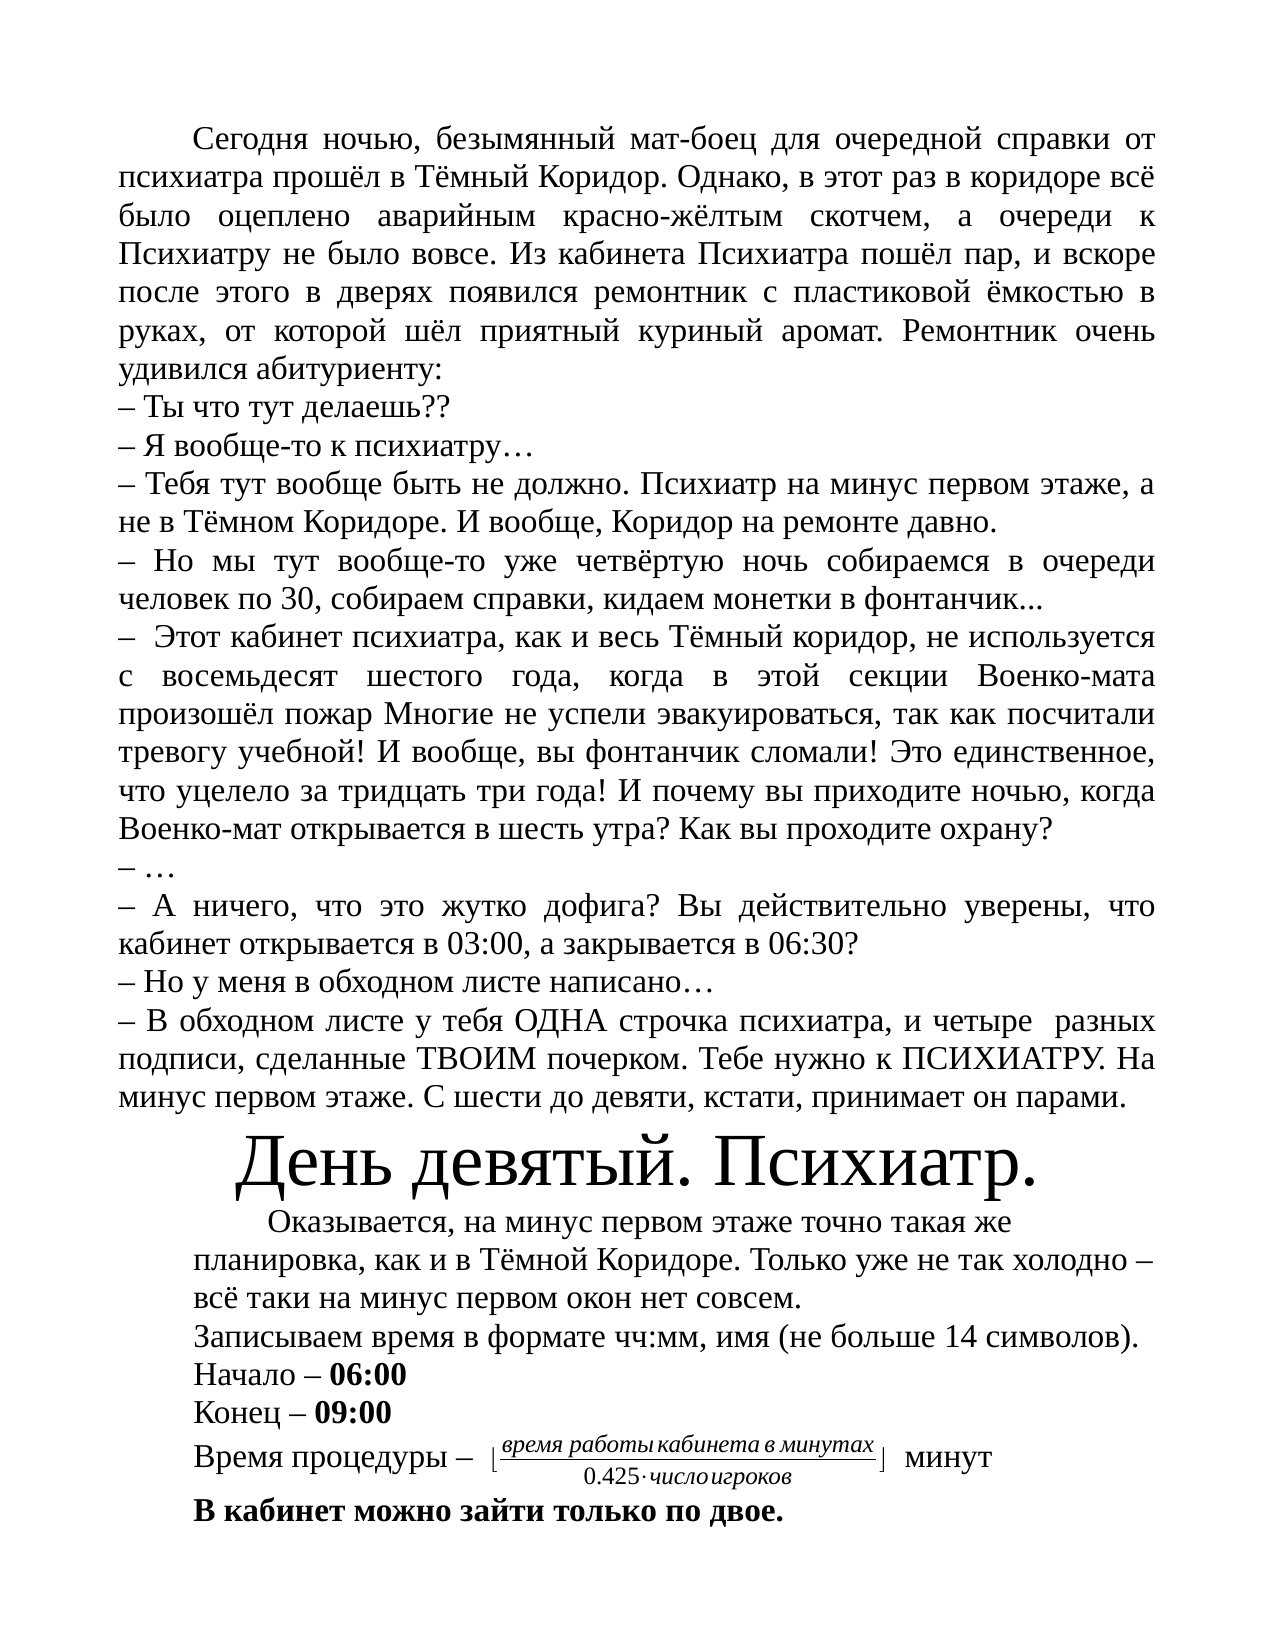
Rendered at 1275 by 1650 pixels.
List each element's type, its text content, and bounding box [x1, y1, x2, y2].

text Записываем время в формате чч:мм, имя (не больше 14 символов). [193, 1316, 1157, 1354]
text – Но у меня в обходном листе написано… [118, 961, 1157, 1000]
text Сегодня ночью, безымянный мат-боец для очередной справки от психиатра прошёл в Тёмный Коридор. Однако, в этот раз в коридоре всё было оцеплено аварийным красно-жёлтым скотчем, а очереди к Психиатру не было вовсе. Из кабинета Психиатра пошёл пар, и вскоре после этого в дверях появился ремонтник с пластиковой ёмкостью в руках, от которой шёл приятный куриный аромат. Ремонтник очень удивился абитуриенту: [118, 118, 1157, 386]
text В кабинет можно зайти только по двое. [193, 1490, 1157, 1528]
text Время процедуры –минут [193, 1431, 1157, 1490]
text День девятый. Психиатр. [118, 1115, 1157, 1201]
text – В обходном листе у тебя ОДНА строчка психиатра, и четыре разных подписи, сделанные ТВОИМ почерком. Тебе нужно к ПСИХИАТРУ. На минус первом этаже. С шести до девяти, кстати, принимает он парами. [118, 1000, 1157, 1115]
text – Ты что тут делаешь?? [118, 386, 1157, 425]
text – Тебя тут вообще быть не должно. Психиатр на минус первом этаже, а не в Тёмном Коридоре. И вообще, Коридор на ремонте давно. [118, 463, 1157, 540]
text Оказывается, на минус первом этаже точно такая же планировка, как и в Тёмной Коридоре. Только уже не так холодно – всё таки на минус первом окон нет совсем. [193, 1201, 1157, 1316]
text Начало – 06:00 [193, 1354, 1157, 1393]
text – Этот кабинет психиатра, как и весь Тёмный коридор, не используется с восемьдесят шестого года, когда в этой секции Военко-мата произошёл пожар Многие не успели эвакуироваться, так как посчитали тревогу учебной! И вообще, вы фонтанчик сломали! Это единственное, что уцелело за тридцать три года! И почему вы приходите ночью, когда Военко-мат открывается в шесть утра? Как вы проходите охрану? [118, 616, 1157, 846]
text – Но мы тут вообще-то уже четвёртую ночь собираемся в очереди человек по 30, собираем справки, кидаем монетки в фонтанчик... [118, 540, 1157, 616]
text – … [118, 846, 1157, 885]
text Конец – 09:00 [118, 1393, 1157, 1431]
text – А ничего, что это жутко дофига? Вы действительно уверены, что кабинет открывается в 03:00, а закрывается в 06:30? [118, 885, 1157, 961]
text – Я вообще-то к психиатру… [118, 425, 1157, 463]
